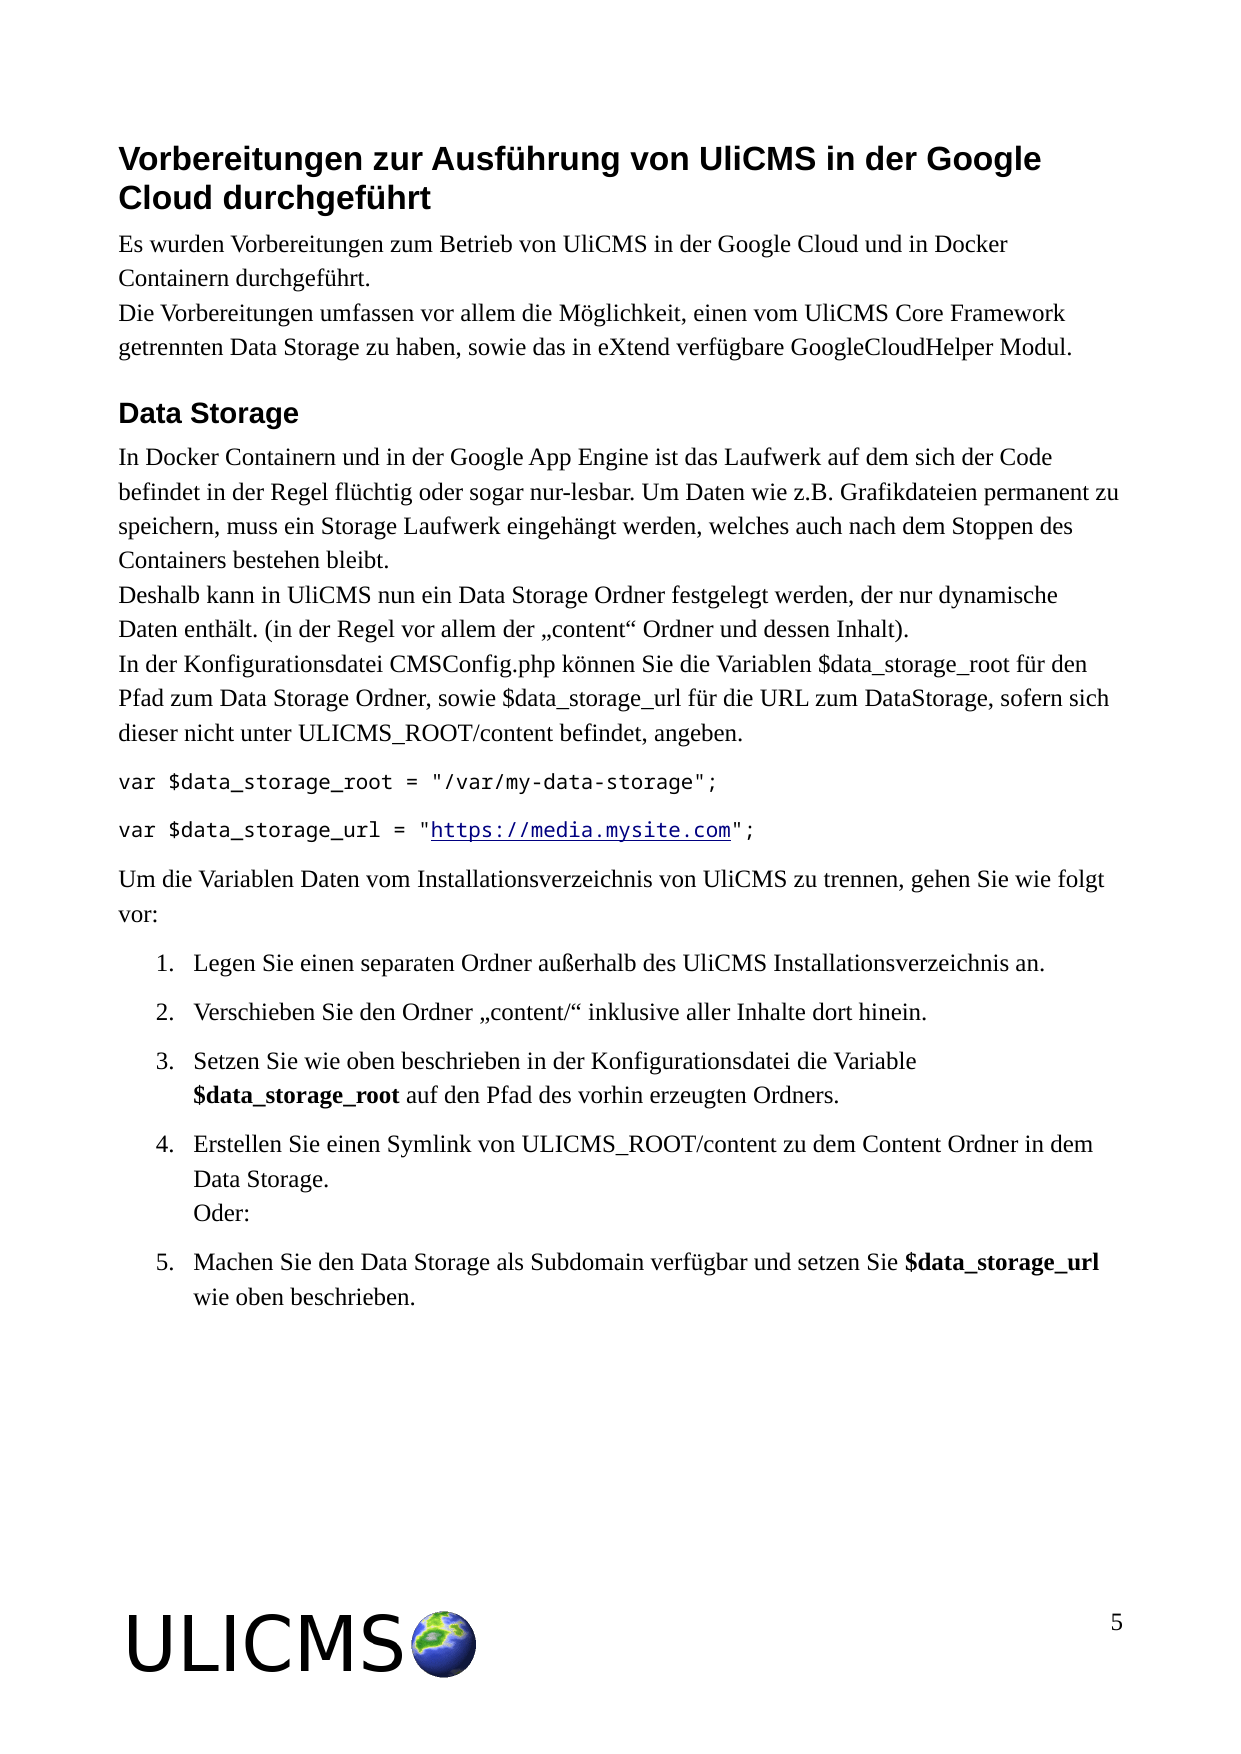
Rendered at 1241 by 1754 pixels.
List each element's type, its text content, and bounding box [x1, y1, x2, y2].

list Setzen Sie wie oben beschrieben in der Konfigurationsdatei die Variable $data_storage_root auf den Pfad des vorhin erzeugten Ordners. [156, 1046, 1123, 1109]
subtitle Vorbereitungen zur Ausführung von UliCMS in der Google Cloud durchgeführt [118, 139, 1123, 216]
text Es wurden Vorbereitungen zum Betrieb von UliCMS in der Google Cloud und in Docker Containern durchgeführt. Die Vorbereitungen umfassen vor allem die Möglichkeit, einen vom UliCMS Core Framework getrennten Data Storage zu haben, sowie das in eXtend verfügbare GoogleCloudHelper Modul. [118, 229, 1123, 361]
text Um die Variablen Daten vom Installationsverzeichnis von UliCMS zu trennen, gehen Sie wie folgt vor: [118, 864, 1123, 927]
list Erstellen Sie einen Symlink von ULICMS_ROOT/content zu dem Content Ordner in dem Data Storage. Oder: [156, 1129, 1123, 1227]
picture [118, 1607, 479, 1681]
list Verschieben Sie den Ordner „content/“ inklusive aller Inhalte dort hinein. [156, 997, 1123, 1026]
text var $data_storage_url = "https://media.mysite.com"; [118, 816, 1123, 844]
text var $data_storage_root = "/var/my-data-storage"; [118, 767, 1123, 795]
subtitle Data Storage [118, 396, 1123, 429]
text In Docker Containern und in der Google App Engine ist das Laufwerk auf dem sich der Code befindet in der Regel flüchtig oder sogar nur-lesbar. Um Daten wie z.B. Grafikdateien permanent zu speichern, muss ein Storage Laufwerk eingehängt werden, welches auch nach dem Stoppen des Containers bestehen bleibt. Deshalb kann in UliCMS nun ein Data Storage Ordner festgelegt werden, der nur dynamische Daten enthält. (in der Regel vor allem der „content“ Ordner und dessen Inhalt). In der Konfigurationsdatei CMSConfig.php können Sie die Variablen $data_storage_root für den Pfad zum Data Storage Ordner, sowie $data_storage_url für die URL zum DataStorage, sofern sich dieser nicht unter ULICMS_ROOT/content befindet, angeben. [118, 442, 1123, 747]
list Legen Sie einen separaten Ordner außerhalb des UliCMS Installationsverzeichnis an. [156, 948, 1123, 977]
list Machen Sie den Data Storage als Subdomain verfügbar und setzen Sie $data_storage_url wie oben beschrieben. [156, 1247, 1123, 1311]
